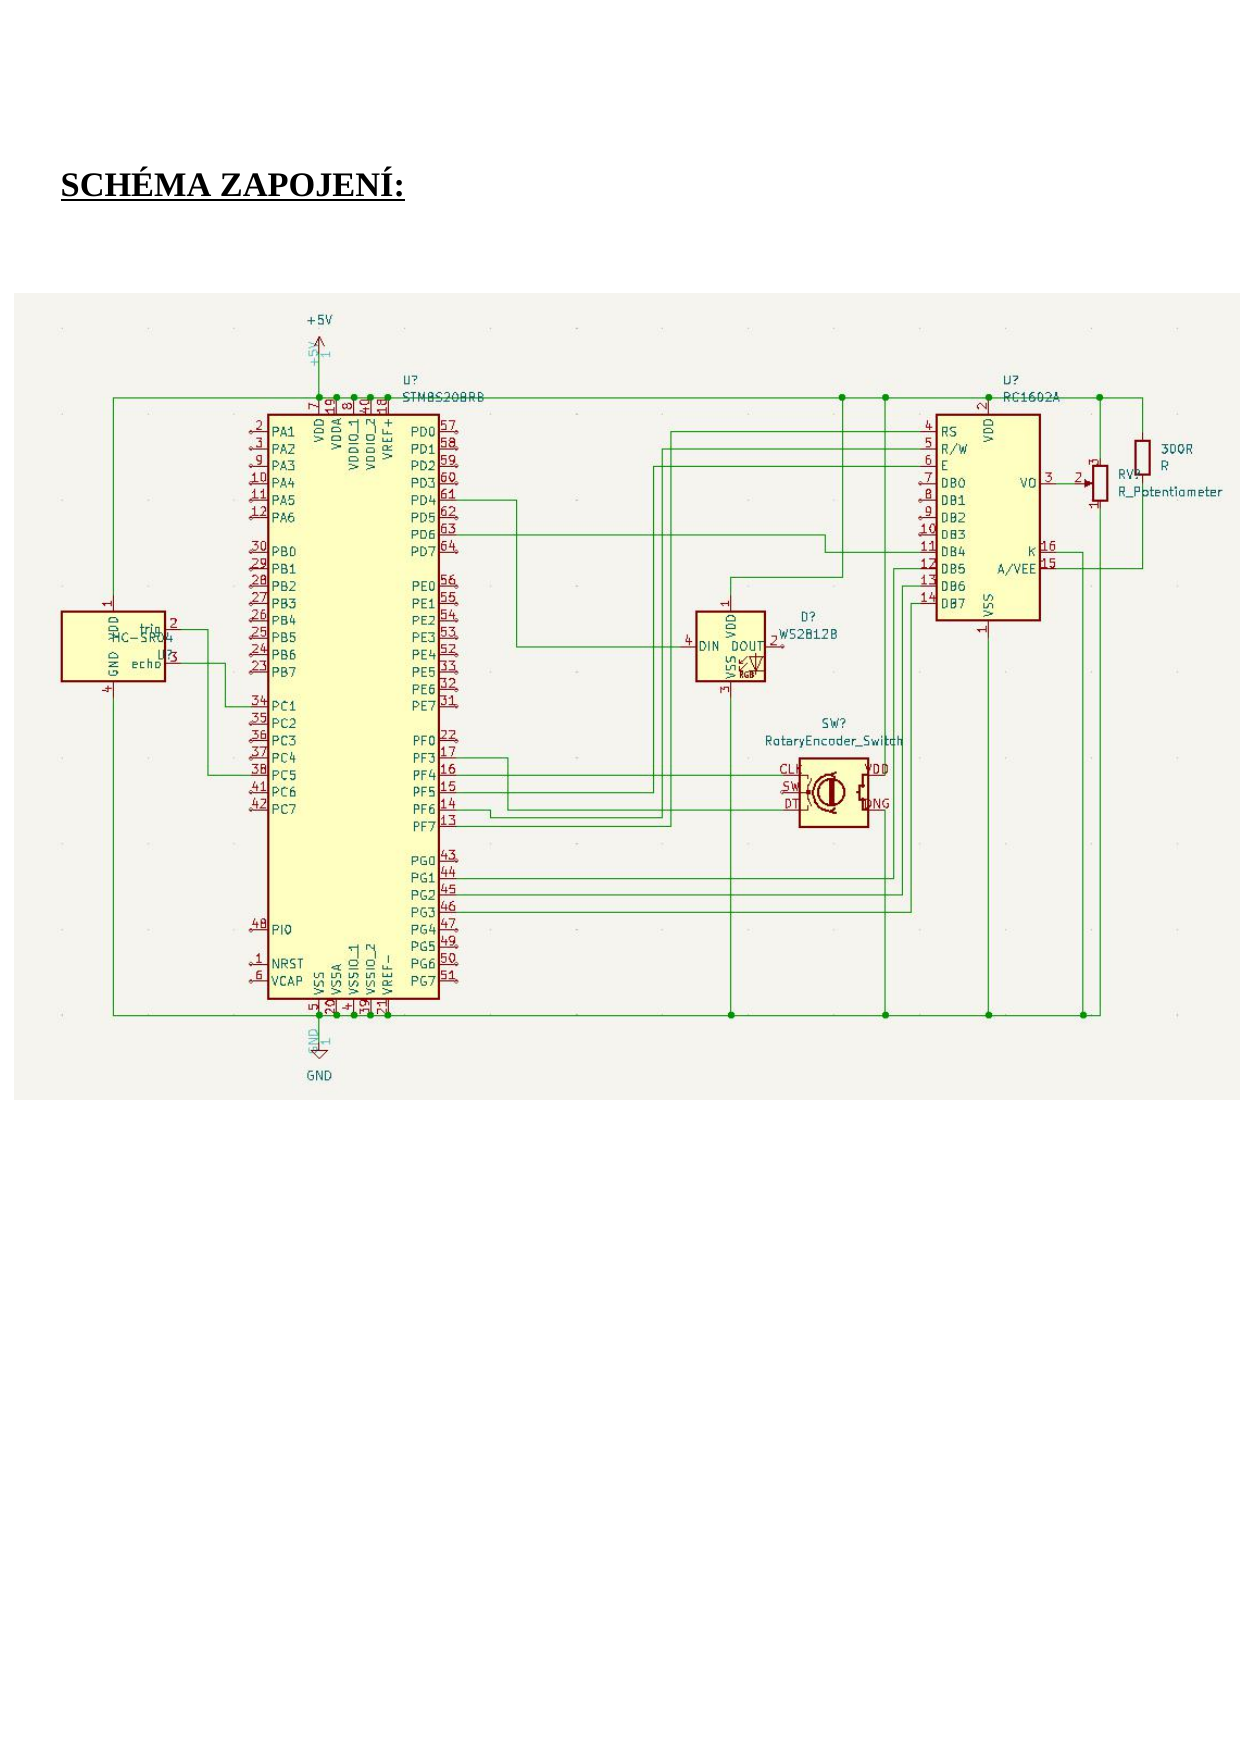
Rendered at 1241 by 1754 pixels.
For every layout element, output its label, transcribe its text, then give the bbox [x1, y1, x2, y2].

text SCHÉMA ZAPOJENÍ: [60, 164, 1090, 204]
picture [14, 293, 1240, 1100]
